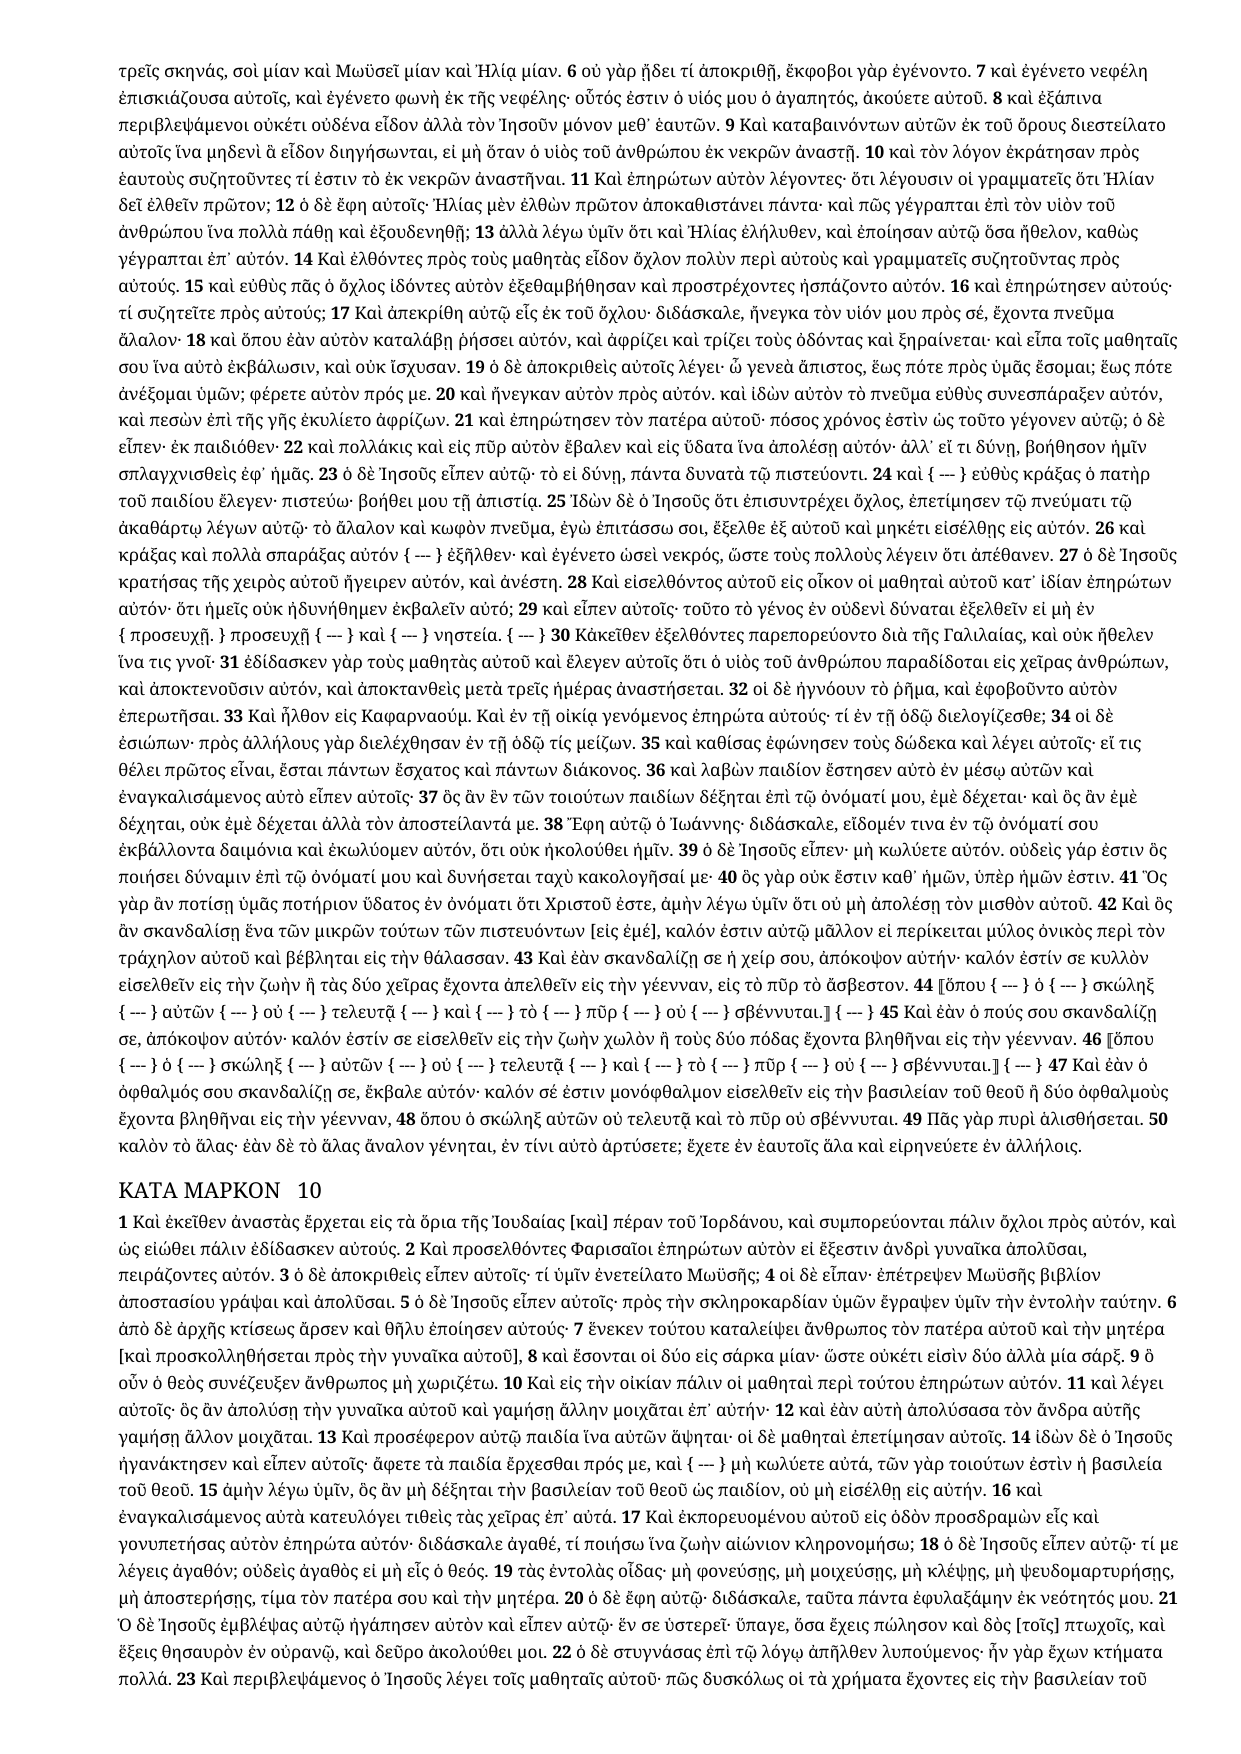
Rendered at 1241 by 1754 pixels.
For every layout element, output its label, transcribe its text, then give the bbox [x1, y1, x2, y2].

text ΚΑΤΑ ΜΑΡΚΟΝ 10 [118, 1176, 1181, 1205]
text 1 Καὶ ἐκεῖθεν ἀναστὰς ἔρχεται εἰς τὰ ὅρια τῆς Ἰουδαίας [καὶ] πέραν τοῦ Ἰορδάνου, καὶ συμπορεύονται πάλιν ὄχλοι πρὸς αὐτόν, καὶ ὡς εἰώθει πάλιν ἐδίδασκεν αὐτούς. 2 Καὶ προσελθόντες Φαρισαῖοι ἐπηρώτων αὐτὸν εἰ ἔξεστιν ἀνδρὶ γυναῖκα ἀπολῦσαι, πειράζοντες αὐτόν. 3 ὁ δὲ ἀποκριθεὶς εἶπεν αὐτοῖς· τί ὑμῖν ἐνετείλατο Μωϋσῆς; 4 οἱ δὲ εἶπαν· ἐπέτρεψεν Μωϋσῆς βιβλίον ἀποστασίου γράψαι καὶ ἀπολῦσαι. 5 ὁ δὲ Ἰησοῦς εἶπεν αὐτοῖς· πρὸς τὴν σκληροκαρδίαν ὑμῶν ἔγραψεν ὑμῖν τὴν ἐντολὴν ταύτην. 6 ἀπὸ δὲ ἀρχῆς κτίσεως ἄρσεν καὶ θῆλυ ἐποίησεν αὐτούς· 7 ἕνεκεν τούτου καταλείψει ἄνθρωπος τὸν πατέρα αὐτοῦ καὶ τὴν μητέρα [καὶ προσκολληθήσεται πρὸς τὴν γυναῖκα αὐτοῦ], 8 καὶ ἔσονται οἱ δύο εἰς σάρκα μίαν· ὥστε οὐκέτι εἰσὶν δύο ἀλλὰ μία σάρξ. 9 ὃ οὖν ὁ θεὸς συνέζευξεν ἄνθρωπος μὴ χωριζέτω. 10 Καὶ εἰς τὴν οἰκίαν πάλιν οἱ μαθηταὶ περὶ τούτου ἐπηρώτων αὐτόν. 11 καὶ λέγει αὐτοῖς· ὃς ἂν ἀπολύσῃ τὴν γυναῖκα αὐτοῦ καὶ γαμήσῃ ἄλλην μοιχᾶται ἐπ᾽ αὐτήν· 12 καὶ ἐὰν αὐτὴ ἀπολύσασα τὸν ἄνδρα αὐτῆς γαμήσῃ ἄλλον μοιχᾶται. 13 Καὶ προσέφερον αὐτῷ παιδία ἵνα αὐτῶν ἅψηται· οἱ δὲ μαθηταὶ ἐπετίμησαν αὐτοῖς. 14 ἰδὼν δὲ ὁ Ἰησοῦς ἠγανάκτησεν καὶ εἶπεν αὐτοῖς· ἄφετε τὰ παιδία ἔρχεσθαι πρός με, καὶ { --- } μὴ κωλύετε αὐτά, τῶν γὰρ τοιούτων ἐστὶν ἡ βασιλεία τοῦ θεοῦ. 15 ἀμὴν λέγω ὑμῖν, ὃς ἂν μὴ δέξηται τὴν βασιλείαν τοῦ θεοῦ ὡς παιδίον, οὐ μὴ εἰσέλθῃ εἰς αὐτήν. 16 καὶ ἐναγκαλισάμενος αὐτὰ κατευλόγει τιθεὶς τὰς χεῖρας ἐπ᾽ αὐτά. 17 Καὶ ἐκπορευομένου αὐτοῦ εἰς ὁδὸν προσδραμὼν εἷς καὶ γονυπετήσας αὐτὸν ἐπηρώτα αὐτόν· διδάσκαλε ἀγαθέ, τί ποιήσω ἵνα ζωὴν αἰώνιον κληρονομήσω; 18 ὁ δὲ Ἰησοῦς εἶπεν αὐτῷ· τί με λέγεις ἀγαθόν; οὐδεὶς ἀγαθὸς εἰ μὴ εἷς ὁ θεός. 19 τὰς ἐντολὰς οἶδας· μὴ φονεύσῃς, μὴ μοιχεύσῃς, μὴ κλέψῃς, μὴ ψευδομαρτυρήσῃς, μὴ ἀποστερήσῃς, τίμα τὸν πατέρα σου καὶ τὴν μητέρα. 20 ὁ δὲ ἔφη αὐτῷ· διδάσκαλε, ταῦτα πάντα ἐφυλαξάμην ἐκ νεότητός μου. 21 Ὁ δὲ Ἰησοῦς ἐμβλέψας αὐτῷ ἠγάπησεν αὐτὸν καὶ εἶπεν αὐτῷ· ἕν σε ὑστερεῖ· ὕπαγε, ὅσα ἔχεις πώλησον καὶ δὸς [τοῖς] πτωχοῖς, καὶ ἕξεις θησαυρὸν ἐν οὐρανῷ, καὶ δεῦρο ἀκολούθει μοι. 22 ὁ δὲ στυγνάσας ἐπὶ τῷ λόγῳ ἀπῆλθεν λυπούμενος· ἦν γὰρ ἔχων κτήματα πολλά. 23 Καὶ περιβλεψάμενος ὁ Ἰησοῦς λέγει τοῖς μαθηταῖς αὐτοῦ· πῶς δυσκόλως οἱ τὰ χρήματα ἔχοντες εἰς τὴν βασιλείαν τοῦ [118, 1210, 1181, 1690]
text τρεῖς σκηνάς, σοὶ μίαν καὶ Μωϋσεῖ μίαν καὶ Ἠλίᾳ μίαν. 6 οὐ γὰρ ᾔδει τί ἀποκριθῇ, ἔκφοβοι γὰρ ἐγένοντο. 7 καὶ ἐγένετο νεφέλη ἐπισκιάζουσα αὐτοῖς, καὶ ἐγένετο φωνὴ ἐκ τῆς νεφέλης· οὗτός ἐστιν ὁ υἱός μου ὁ ἀγαπητός, ἀκούετε αὐτοῦ. 8 καὶ ἐξάπινα περιβλεψάμενοι οὐκέτι οὐδένα εἶδον ἀλλὰ τὸν Ἰησοῦν μόνον μεθ᾽ ἑαυτῶν. 9 Καὶ καταβαινόντων αὐτῶν ἐκ τοῦ ὄρους διεστείλατο αὐτοῖς ἵνα μηδενὶ ἃ εἶδον διηγήσωνται, εἰ μὴ ὅταν ὁ υἱὸς τοῦ ἀνθρώπου ἐκ νεκρῶν ἀναστῇ. 10 καὶ τὸν λόγον ἐκράτησαν πρὸς ἑαυτοὺς συζητοῦντες τί ἐστιν τὸ ἐκ νεκρῶν ἀναστῆναι. 11 Καὶ ἐπηρώτων αὐτὸν λέγοντες· ὅτι λέγουσιν οἱ γραμματεῖς ὅτι Ἠλίαν δεῖ ἐλθεῖν πρῶτον; 12 ὁ δὲ ἔφη αὐτοῖς· Ἠλίας μὲν ἐλθὼν πρῶτον ἀποκαθιστάνει πάντα· καὶ πῶς γέγραπται ἐπὶ τὸν υἱὸν τοῦ ἀνθρώπου ἵνα πολλὰ πάθῃ καὶ ἐξουδενηθῇ; 13 ἀλλὰ λέγω ὑμῖν ὅτι καὶ Ἠλίας ἐλήλυθεν, καὶ ἐποίησαν αὐτῷ ὅσα ἤθελον, καθὼς γέγραπται ἐπ᾽ αὐτόν. 14 Καὶ ἐλθόντες πρὸς τοὺς μαθητὰς εἶδον ὄχλον πολὺν περὶ αὐτοὺς καὶ γραμματεῖς συζητοῦντας πρὸς αὐτούς. 15 καὶ εὐθὺς πᾶς ὁ ὄχλος ἰδόντες αὐτὸν ἐξεθαμβήθησαν καὶ προστρέχοντες ἠσπάζοντο αὐτόν. 16 καὶ ἐπηρώτησεν αὐτούς· τί συζητεῖτε πρὸς αὐτούς; 17 Καὶ ἀπεκρίθη αὐτῷ εἷς ἐκ τοῦ ὄχλου· διδάσκαλε, ἤνεγκα τὸν υἱόν μου πρὸς σέ, ἔχοντα πνεῦμα ἄλαλον· 18 καὶ ὅπου ἐὰν αὐτὸν καταλάβῃ ῥήσσει αὐτόν, καὶ ἀφρίζει καὶ τρίζει τοὺς ὀδόντας καὶ ξηραίνεται· καὶ εἶπα τοῖς μαθηταῖς σου ἵνα αὐτὸ ἐκβάλωσιν, καὶ οὐκ ἴσχυσαν. 19 ὁ δὲ ἀποκριθεὶς αὐτοῖς λέγει· ὦ γενεὰ ἄπιστος, ἕως πότε πρὸς ὑμᾶς ἔσομαι; ἕως πότε ἀνέξομαι ὑμῶν; φέρετε αὐτὸν πρός με. 20 καὶ ἤνεγκαν αὐτὸν πρὸς αὐτόν. καὶ ἰδὼν αὐτὸν τὸ πνεῦμα εὐθὺς συνεσπάραξεν αὐτόν, καὶ πεσὼν ἐπὶ τῆς γῆς ἐκυλίετο ἀφρίζων. 21 καὶ ἐπηρώτησεν τὸν πατέρα αὐτοῦ· πόσος χρόνος ἐστὶν ὡς τοῦτο γέγονεν αὐτῷ; ὁ δὲ εἶπεν· ἐκ παιδιόθεν· 22 καὶ πολλάκις καὶ εἰς πῦρ αὐτὸν ἔβαλεν καὶ εἰς ὕδατα ἵνα ἀπολέσῃ αὐτόν· ἀλλ᾽ εἴ τι δύνῃ, βοήθησον ἡμῖν σπλαγχνισθεὶς ἐφ᾽ ἡμᾶς. 23 ὁ δὲ Ἰησοῦς εἶπεν αὐτῷ· τὸ εἰ δύνῃ, πάντα δυνατὰ τῷ πιστεύοντι. 24 καὶ { --- } εὐθὺς κράξας ὁ πατὴρ τοῦ παιδίου ἔλεγεν· πιστεύω· βοήθει μου τῇ ἀπιστίᾳ. 25 Ἰδὼν δὲ ὁ Ἰησοῦς ὅτι ἐπισυντρέχει ὄχλος, ἐπετίμησεν τῷ πνεύματι τῷ ἀκαθάρτῳ λέγων αὐτῷ· τὸ ἄλαλον καὶ κωφὸν πνεῦμα, ἐγὼ ἐπιτάσσω σοι, ἔξελθε ἐξ αὐτοῦ καὶ μηκέτι εἰσέλθῃς εἰς αὐτόν. 26 καὶ κράξας καὶ πολλὰ σπαράξας αὐτόν { --- } ἐξῆλθεν· καὶ ἐγένετο ὡσεὶ νεκρός, ὥστε τοὺς πολλοὺς λέγειν ὅτι ἀπέθανεν. 27 ὁ δὲ Ἰησοῦς κρατήσας τῆς χειρὸς αὐτοῦ ἤγειρεν αὐτόν, καὶ ἀνέστη. 28 Καὶ εἰσελθόντος αὐτοῦ εἰς οἶκον οἱ μαθηταὶ αὐτοῦ κατ᾽ ἰδίαν ἐπηρώτων αὐτόν· ὅτι ἡμεῖς οὐκ ἠδυνήθημεν ἐκβαλεῖν αὐτό; 29 καὶ εἶπεν αὐτοῖς· τοῦτο τὸ γένος ἐν οὐδενὶ δύναται ἐξελθεῖν εἰ μὴ ἐν { προσευχῇ. } προσευχῇ { --- } καὶ { --- } νηστεία. { --- } 30 Κἀκεῖθεν ἐξελθόντες παρεπορεύοντο διὰ τῆς Γαλιλαίας, καὶ οὐκ ἤθελεν ἵνα τις γνοῖ· 31 ἐδίδασκεν γὰρ τοὺς μαθητὰς αὐτοῦ καὶ ἔλεγεν αὐτοῖς ὅτι ὁ υἱὸς τοῦ ἀνθρώπου παραδίδοται εἰς χεῖρας ἀνθρώπων, καὶ ἀποκτενοῦσιν αὐτόν, καὶ ἀποκτανθεὶς μετὰ τρεῖς ἡμέρας ἀναστήσεται. 32 οἱ δὲ ἠγνόουν τὸ ῥῆμα, καὶ ἐφοβοῦντο αὐτὸν ἐπερωτῆσαι. 33 Καὶ ἦλθον εἰς Καφαρναούμ. Καὶ ἐν τῇ οἰκίᾳ γενόμενος ἐπηρώτα αὐτούς· τί ἐν τῇ ὁδῷ διελογίζεσθε; 34 οἱ δὲ ἐσιώπων· πρὸς ἀλλήλους γὰρ διελέχθησαν ἐν τῇ ὁδῷ τίς μείζων. 35 καὶ καθίσας ἐφώνησεν τοὺς δώδεκα καὶ λέγει αὐτοῖς· εἴ τις θέλει πρῶτος εἶναι, ἔσται πάντων ἔσχατος καὶ πάντων διάκονος. 36 καὶ λαβὼν παιδίον ἔστησεν αὐτὸ ἐν μέσῳ αὐτῶν καὶ ἐναγκαλισάμενος αὐτὸ εἶπεν αὐτοῖς· 37 ὃς ἂν ἓν τῶν τοιούτων παιδίων δέξηται ἐπὶ τῷ ὀνόματί μου, ἐμὲ δέχεται· καὶ ὃς ἂν ἐμὲ δέχηται, οὐκ ἐμὲ δέχεται ἀλλὰ τὸν ἀποστείλαντά με. 38 Ἔφη αὐτῷ ὁ Ἰωάννης· διδάσκαλε, εἴδομέν τινα ἐν τῷ ὀνόματί σου ἐκβάλλοντα δαιμόνια καὶ ἐκωλύομεν αὐτόν, ὅτι οὐκ ἠκολούθει ἡμῖν. 39 ὁ δὲ Ἰησοῦς εἶπεν· μὴ κωλύετε αὐτόν. οὐδεὶς γάρ ἐστιν ὃς ποιήσει δύναμιν ἐπὶ τῷ ὀνόματί μου καὶ δυνήσεται ταχὺ κακολογῆσαί με· 40 ὃς γὰρ οὐκ ἔστιν καθ᾽ ἡμῶν, ὑπὲρ ἡμῶν ἐστιν. 41 Ὃς γὰρ ἂν ποτίσῃ ὑμᾶς ποτήριον ὕδατος ἐν ὀνόματι ὅτι Χριστοῦ ἐστε, ἀμὴν λέγω ὑμῖν ὅτι οὐ μὴ ἀπολέσῃ τὸν μισθὸν αὐτοῦ. 42 Καὶ ὃς ἂν σκανδαλίσῃ ἕνα τῶν μικρῶν τούτων τῶν πιστευόντων [εἰς ἐμέ], καλόν ἐστιν αὐτῷ μᾶλλον εἰ περίκειται μύλος ὀνικὸς περὶ τὸν τράχηλον αὐτοῦ καὶ βέβληται εἰς τὴν θάλασσαν. 43 Καὶ ἐὰν σκανδαλίζῃ σε ἡ χείρ σου, ἀπόκοψον αὐτήν· καλόν ἐστίν σε κυλλὸν εἰσελθεῖν εἰς τὴν ζωὴν ἢ τὰς δύο χεῖρας ἔχοντα ἀπελθεῖν εἰς τὴν γέενναν, εἰς τὸ πῦρ τὸ ἄσβεστον. 44 ⟦ὅπου { --- } ὁ { --- } σκώληξ { --- } αὐτῶν { --- } οὐ { --- } τελευτᾷ { --- } καὶ { --- } τὸ { --- } πῦρ { --- } οὐ { --- } σβέννυται.⟧ { --- } 45 Καὶ ἐὰν ὁ πούς σου σκανδαλίζῃ σε, ἀπόκοψον αὐτόν· καλόν ἐστίν σε εἰσελθεῖν εἰς τὴν ζωὴν χωλὸν ἢ τοὺς δύο πόδας ἔχοντα βληθῆναι εἰς τὴν γέενναν. 46 ⟦ὅπου { --- } ὁ { --- } σκώληξ { --- } αὐτῶν { --- } οὐ { --- } τελευτᾷ { --- } καὶ { --- } τὸ { --- } πῦρ { --- } οὐ { --- } σβέννυται.⟧ { --- } 47 Καὶ ἐὰν ὁ ὀφθαλμός σου σκανδαλίζῃ σε, ἔκβαλε αὐτόν· καλόν σέ ἐστιν μονόφθαλμον εἰσελθεῖν εἰς τὴν βασιλείαν τοῦ θεοῦ ἢ δύο ὀφθαλμοὺς ἔχοντα βληθῆναι εἰς τὴν γέενναν, 48 ὅπου ὁ σκώληξ αὐτῶν οὐ τελευτᾷ καὶ τὸ πῦρ οὐ σβέννυται. 49 Πᾶς γὰρ πυρὶ ἁλισθήσεται. 50 καλὸν τὸ ἅλας· ἐὰν δὲ τὸ ἅλας ἄναλον γένηται, ἐν τίνι αὐτὸ ἀρτύσετε; ἔχετε ἐν ἑαυτοῖς ἅλα καὶ εἰρηνεύετε ἐν ἀλλήλοις. [118, 59, 1181, 1157]
